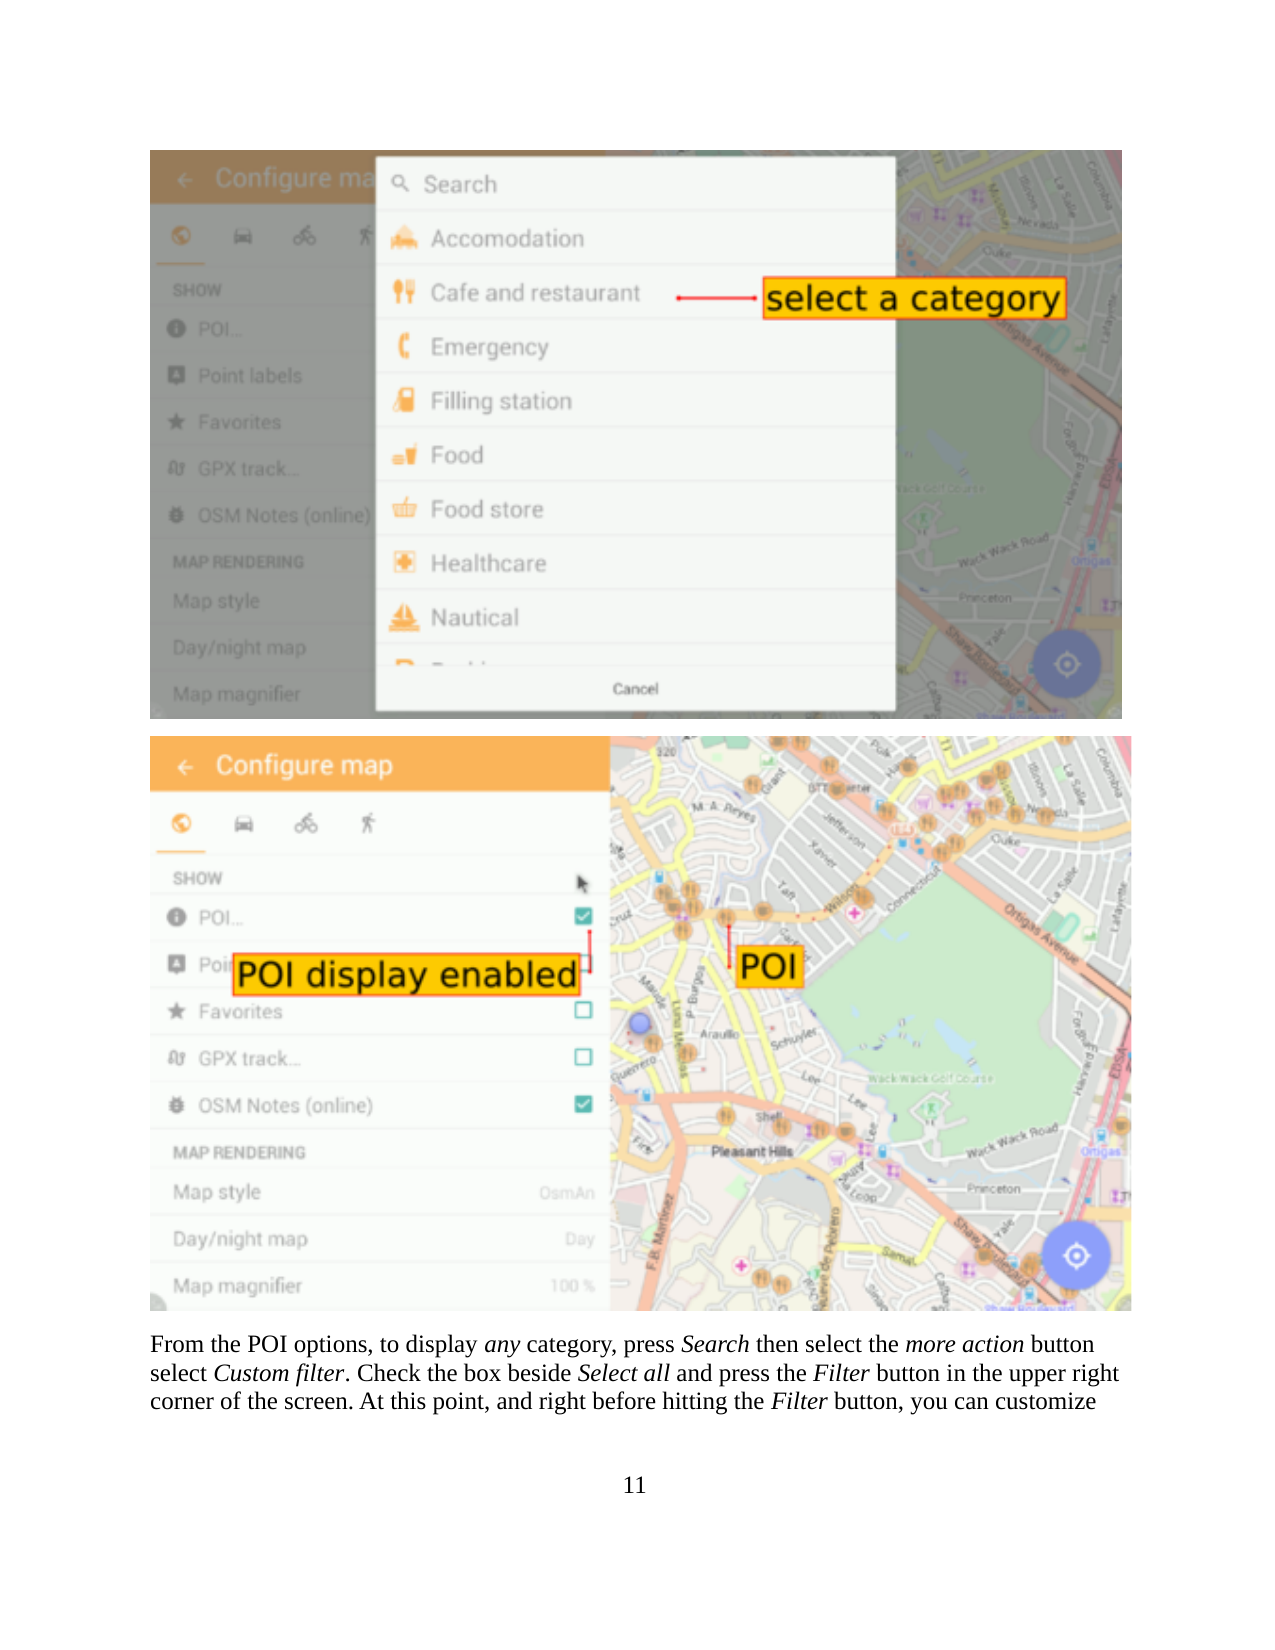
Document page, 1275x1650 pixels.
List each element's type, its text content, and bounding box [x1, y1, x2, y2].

picture [150, 736, 1132, 1311]
picture [150, 150, 1122, 719]
text From the POI options, to display any category, press Search then select the more action button select Custom filter. Check the box beside Select all and press the Filter button in the upper right corner of the screen. At this point, and right before hitting the Filter button, you can customize [150, 1329, 1125, 1415]
